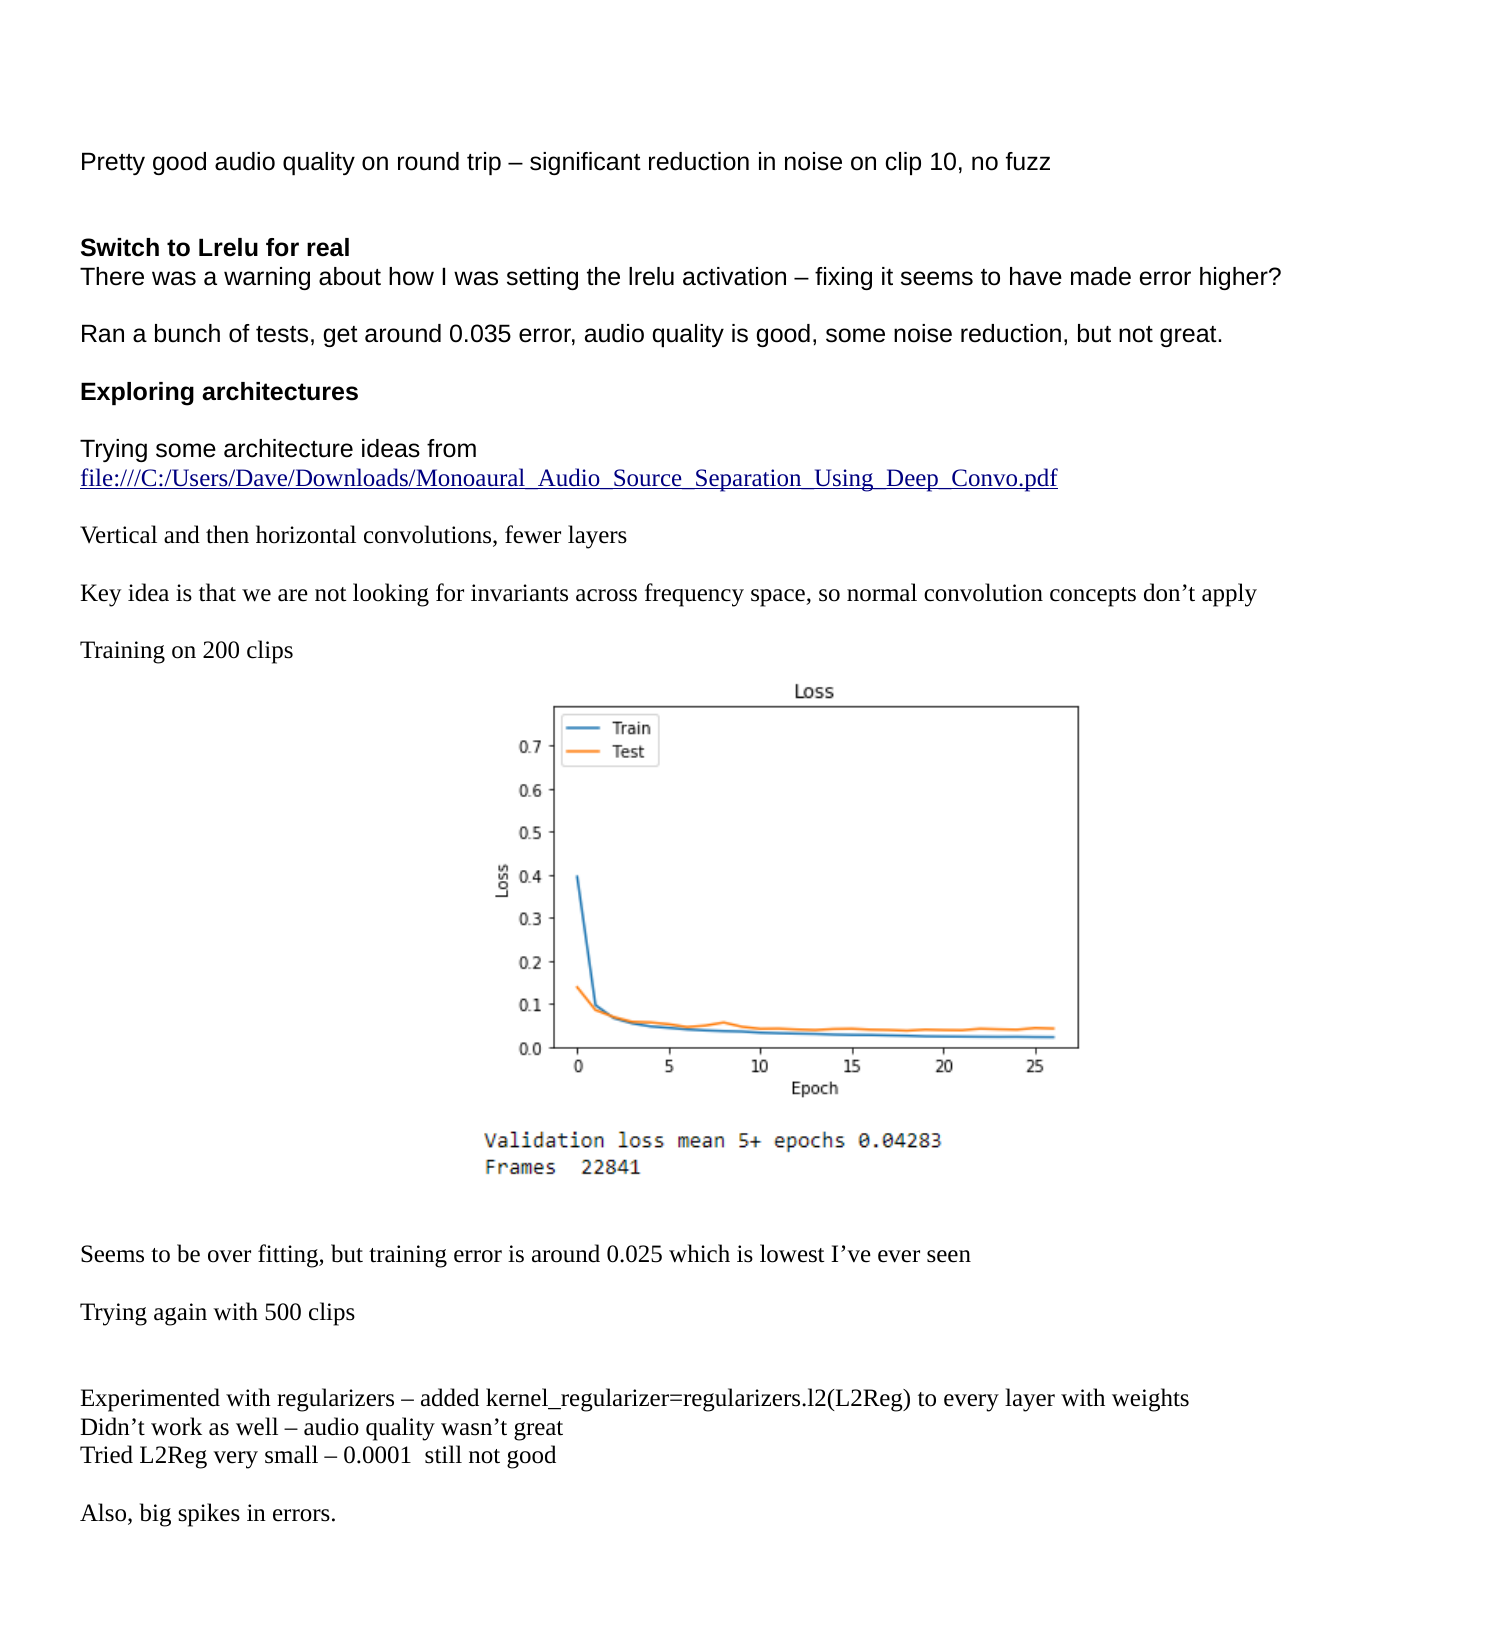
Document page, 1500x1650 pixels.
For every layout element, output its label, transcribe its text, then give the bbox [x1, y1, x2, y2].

text Trying again with 500 clips [80, 1297, 1448, 1326]
text Vertical and then horizontal convolutions, fewer layers [80, 521, 1448, 549]
text Key idea is that we are not looking for invariants across frequency space, so normal convolution concepts don’t apply [80, 578, 1448, 607]
text Ran a bunch of tests, get around 0.035 error, audio quality is good, some noise reduction, but not great. [80, 319, 1448, 348]
text Pretty good audio quality on round trip – significant reduction in noise on clip 10, no fuzz [80, 147, 1448, 176]
picture [408, 664, 1120, 1193]
text Experimented with regularizers – added kernel_regularizer=regularizers.l2(L2Reg) to every layer with weights [80, 1383, 1448, 1412]
text Switch to Lrelu for real [80, 233, 1448, 262]
text Training on 200 clips [80, 636, 1448, 664]
text Didn’t work as well – audio quality wasn’t great Tried L2Reg very small – 0.0001 still not good [80, 1412, 1448, 1469]
text Trying some architecture ideas from file:///C:/Users/Dave/Downloads/Monoaural_Audio_Source_Separation_Using_Deep_Convo.pdf [80, 434, 1448, 492]
text Exploring architectures [80, 377, 1448, 406]
text Also, big spikes in errors. [80, 1498, 1448, 1527]
text Seems to be over fitting, but training error is around 0.025 which is lowest I’ve ever seen [80, 1239, 1448, 1268]
text There was a warning about how I was setting the lrelu activation – fixing it seems to have made error higher? [80, 262, 1448, 291]
